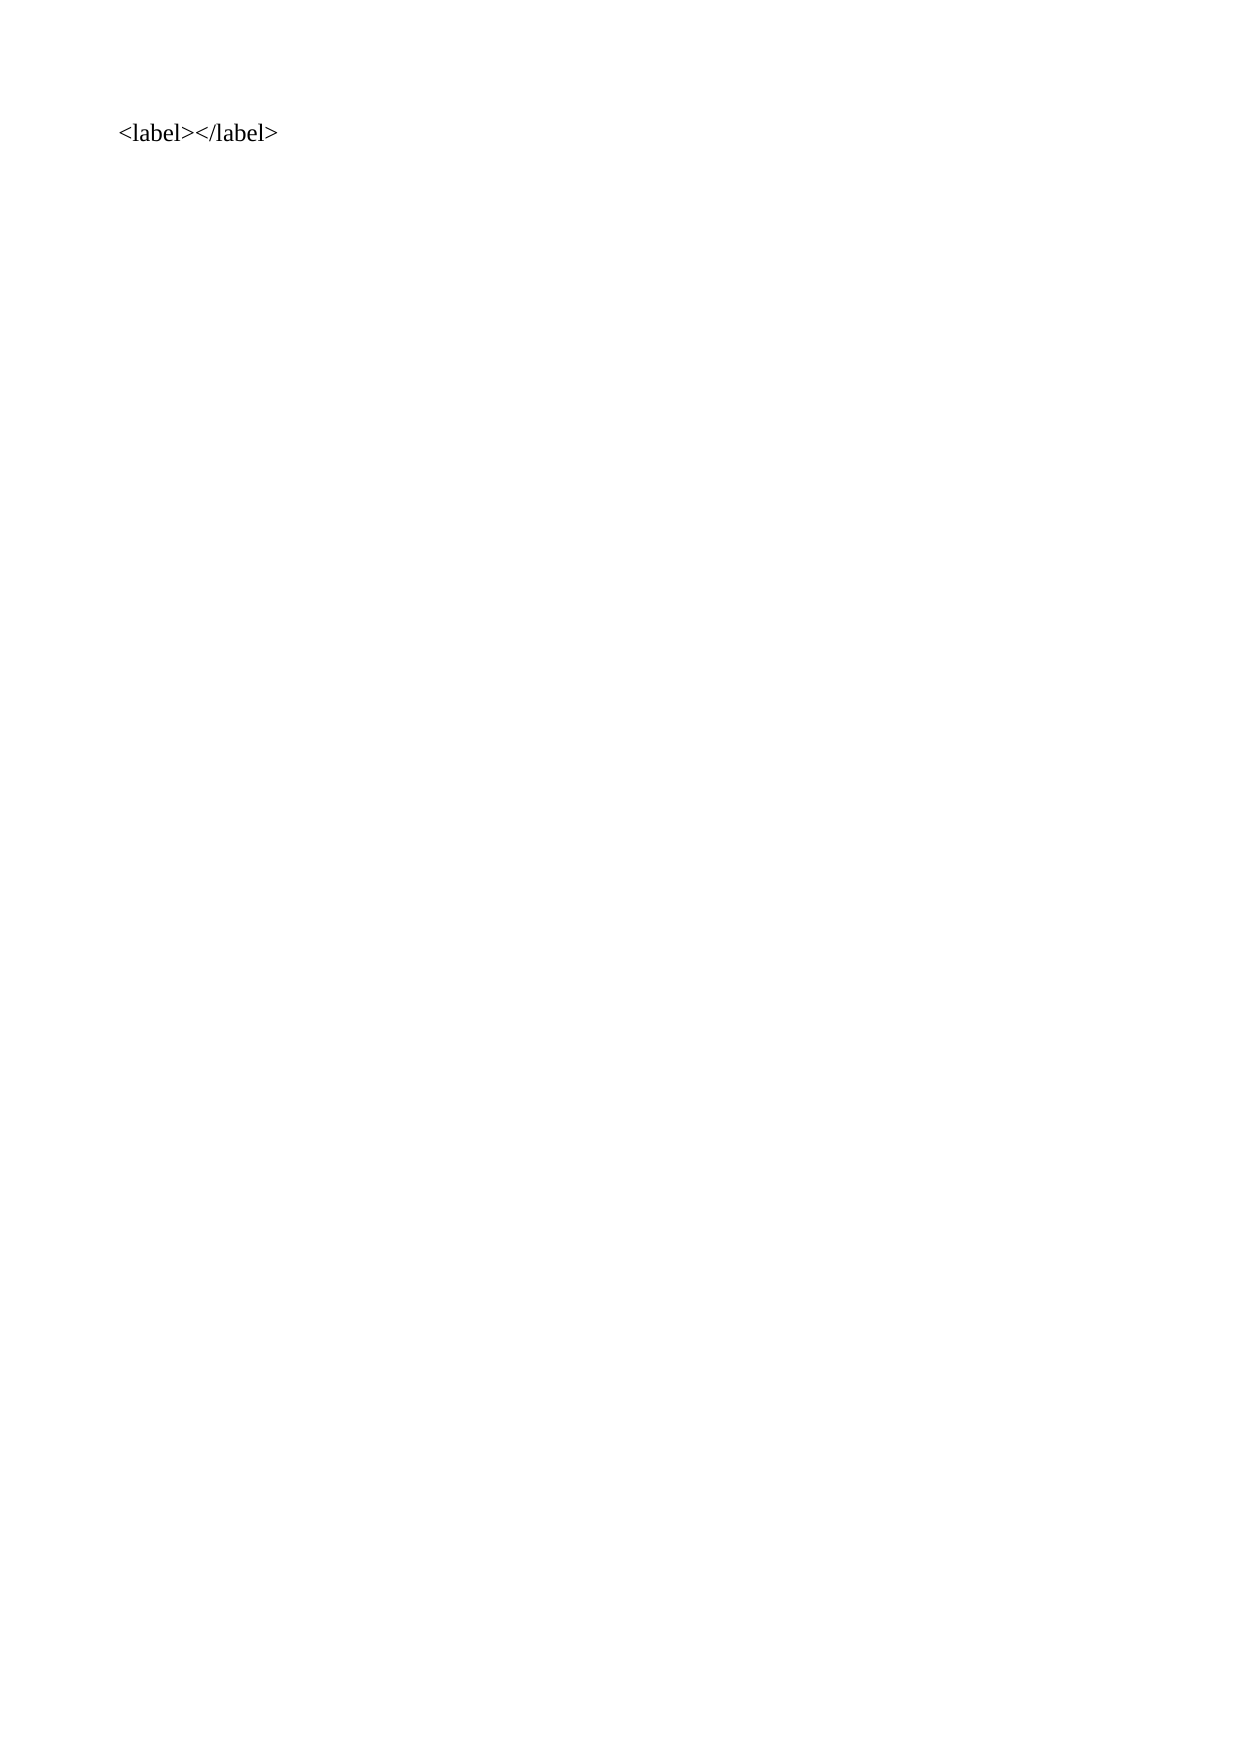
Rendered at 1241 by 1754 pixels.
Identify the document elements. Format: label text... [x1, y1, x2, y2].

text <label></label> [118, 118, 1122, 147]
